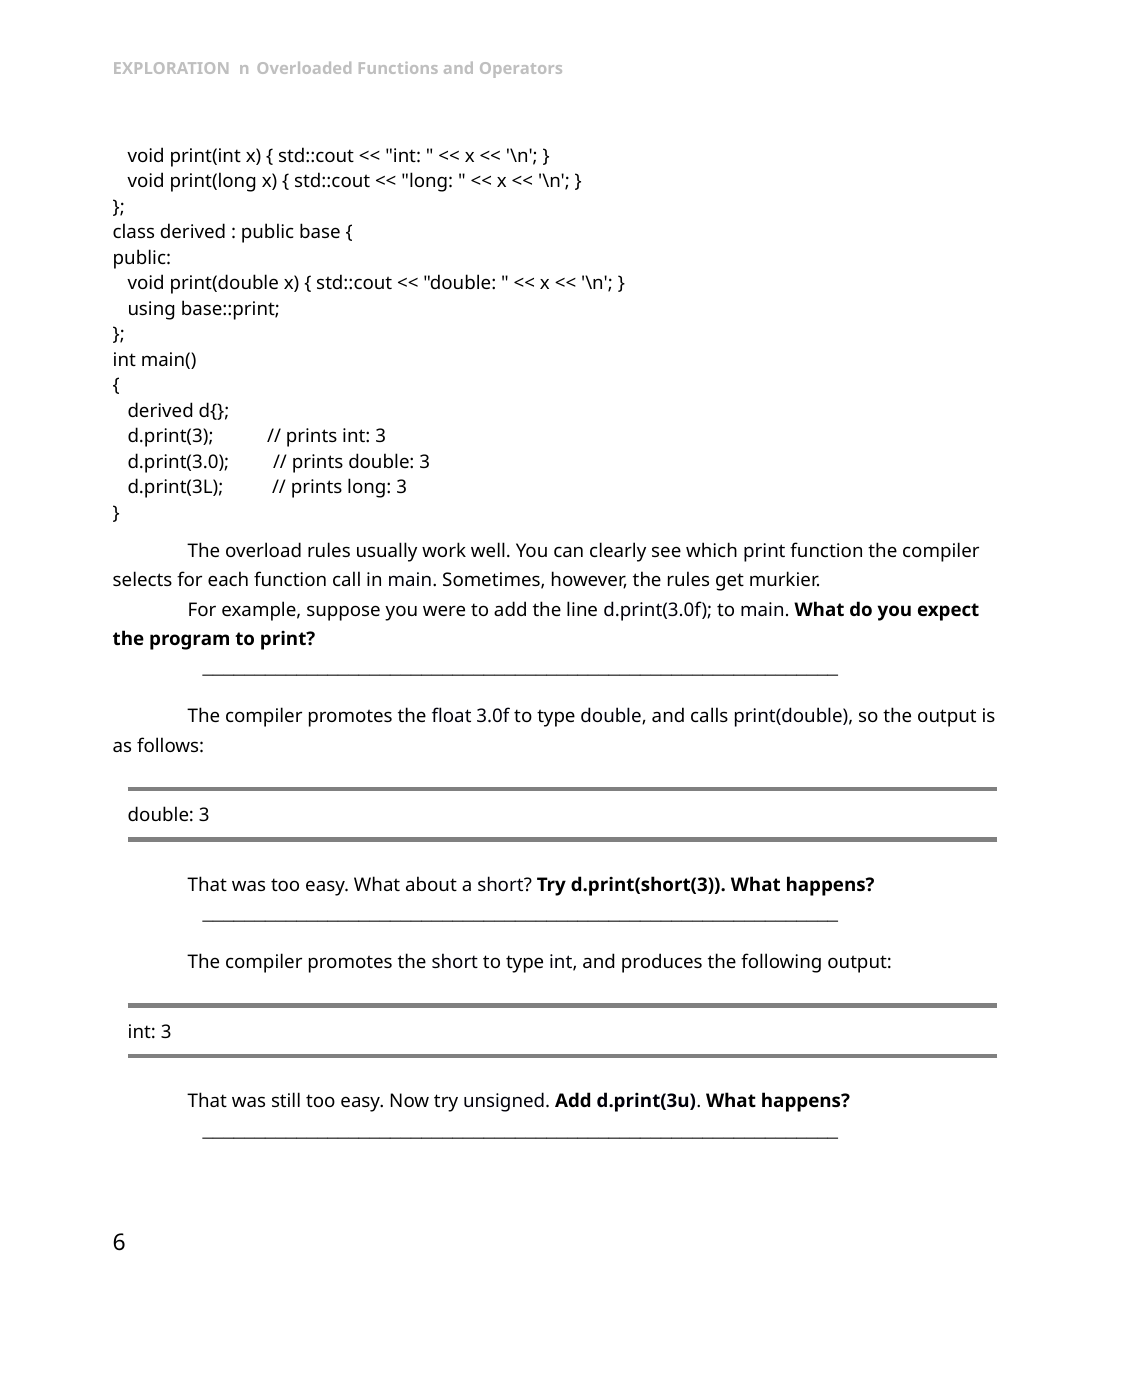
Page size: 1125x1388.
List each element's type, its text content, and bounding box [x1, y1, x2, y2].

text d.print(3); // prints int: 3 [112, 423, 1012, 448]
text }; [112, 321, 1012, 346]
list _____________________________________________________________ [202, 900, 892, 924]
text d.print(3L); // prints long: 3 [112, 474, 1012, 499]
text int main() [112, 346, 1012, 372]
text d.print(3.0); // prints double: 3 [112, 448, 1012, 474]
list _____________________________________________________________ [202, 654, 892, 678]
text void print(long x) { std::cout << "long: " << x << '\n'; } [112, 167, 1012, 193]
text }; [112, 193, 1012, 218]
text } [112, 499, 1012, 525]
text The compiler promotes the short to type int, and produces the following output: [112, 948, 1012, 974]
list _____________________________________________________________ [202, 1117, 892, 1141]
text That was still too easy. Now try unsigned. Add d.print(3u). What happens? [696, 1087, 1012, 1113]
text public: [112, 244, 1012, 269]
text using base::print; [112, 295, 1012, 321]
text That was still too easy. Now try unsigned. Add d.print(3u). What happens? [112, 1087, 463, 1113]
text The compiler promotes the float 3.0f to type double, and calls print(double), so the output is as follows: [112, 703, 1012, 758]
text For example, suppose you were to add the line d.print(3.0f); to main. What do you expect the program to print? [112, 596, 1012, 651]
text void print(int x) { std::cout << "int: " << x << '\n'; } [112, 142, 1012, 167]
text That was too easy. What about a short? Try d.print(short(3)). What happens? [112, 871, 477, 896]
text void print(double x) { std::cout << "double: " << x << '\n'; } [112, 269, 1012, 295]
text { [112, 372, 1012, 397]
text class derived : public base { [112, 218, 1012, 244]
text That was too easy. What about a short? Try d.print(short(3)). What happens? [523, 871, 1012, 896]
text int: 3 [127, 1004, 997, 1058]
text The overload rules usually work well. You can clearly see which print function the compiler selects for each function call in main. Sometimes, however, the rules get murkier. [112, 537, 1012, 592]
text double: 3 [127, 788, 997, 842]
text derived d{}; [112, 397, 1012, 423]
